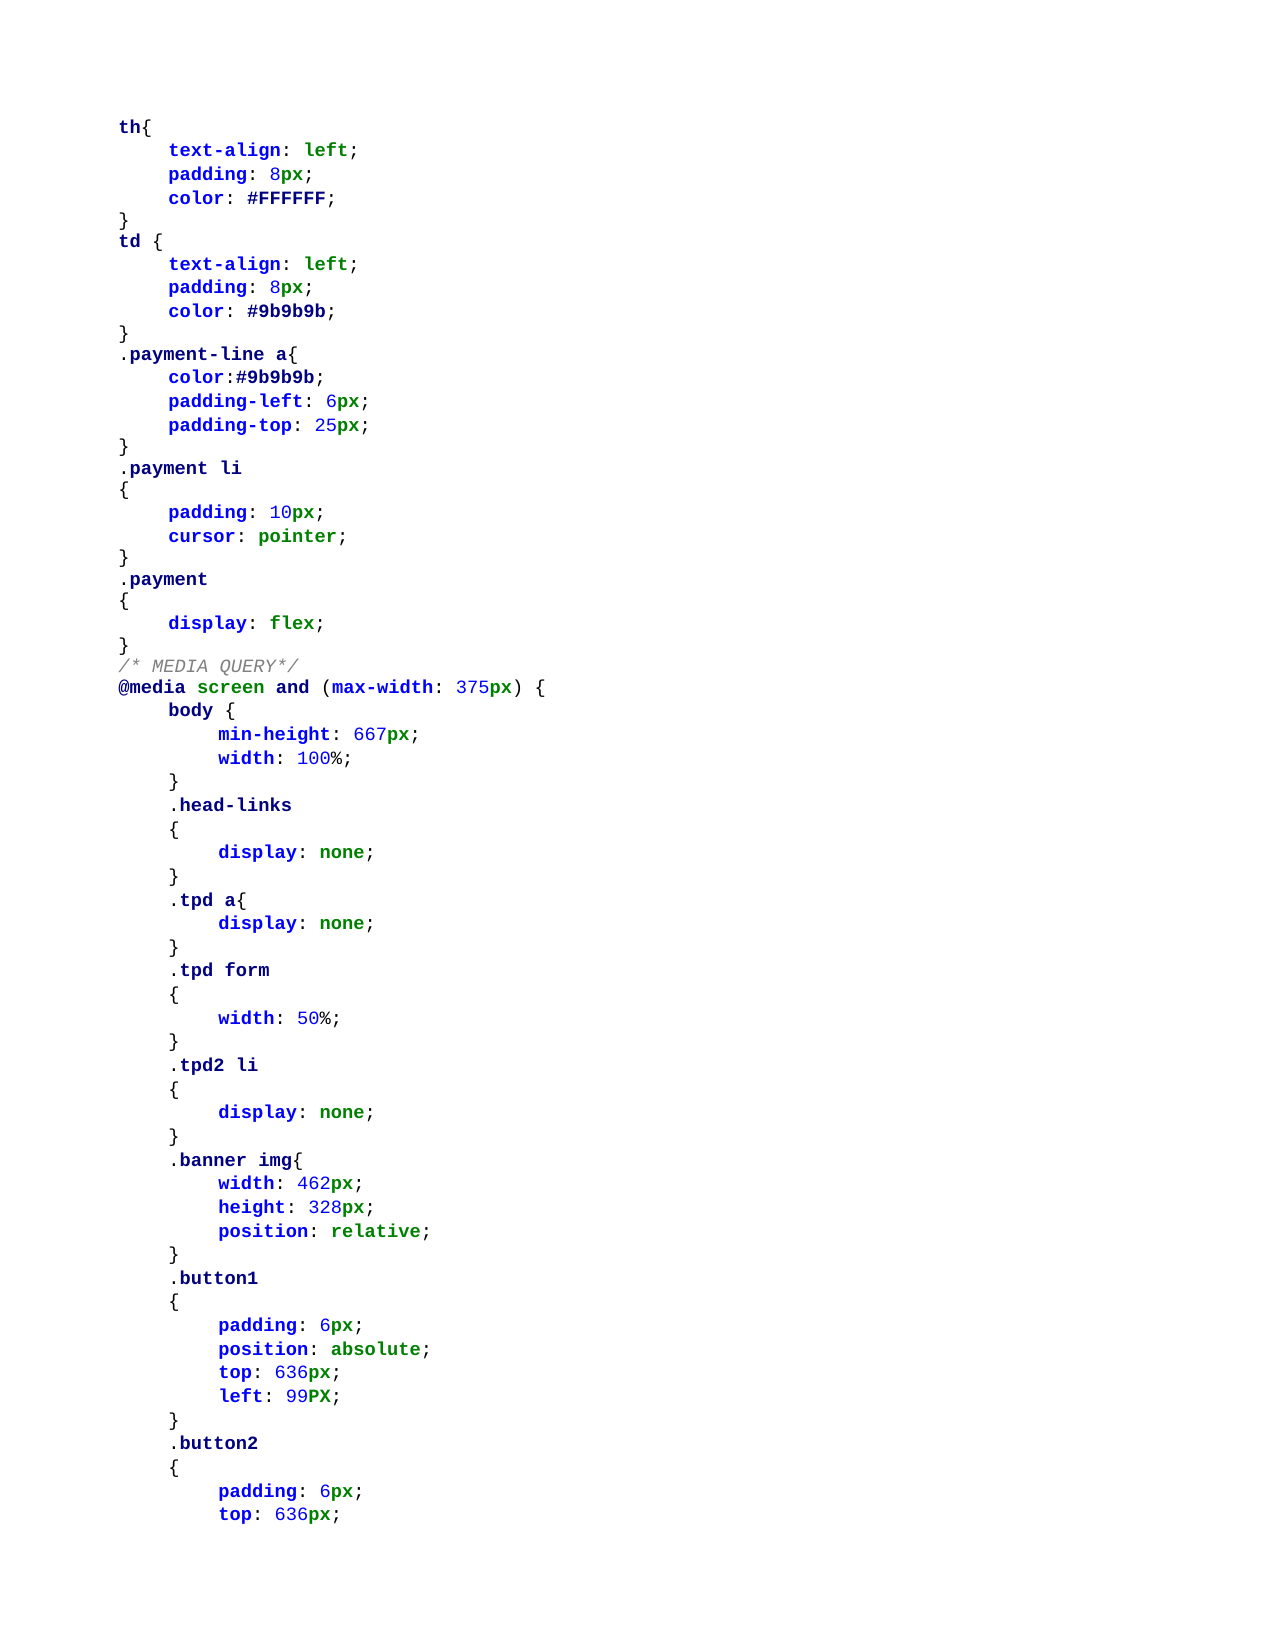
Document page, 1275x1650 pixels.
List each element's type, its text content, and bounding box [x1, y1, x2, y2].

text display: none; [118, 841, 1157, 865]
text { [118, 1291, 1157, 1314]
text .tpd a{ [118, 888, 1157, 912]
text .head-links [118, 794, 1157, 818]
text { [118, 1456, 1157, 1480]
text .payment [118, 569, 1157, 591]
text { [118, 1078, 1157, 1101]
text left: 99PX; [118, 1385, 1157, 1409]
text } [118, 1409, 1157, 1432]
text .banner img{ [118, 1149, 1157, 1172]
text padding-top: 25px; [118, 413, 1157, 437]
text body { [118, 699, 1157, 723]
text cursor: pointer; [118, 524, 1157, 548]
text @media screen and (max-width: 375px) { [118, 678, 1157, 699]
text .payment-line a{ [118, 345, 1157, 366]
text } [118, 770, 1157, 794]
text width: 50%; [118, 1007, 1157, 1030]
text th{ [118, 118, 1157, 139]
text height: 328px; [118, 1196, 1157, 1219]
text padding: 8px; [118, 163, 1157, 187]
text position: absolute; [118, 1338, 1157, 1361]
text { [118, 480, 1157, 501]
text padding: 6px; [118, 1480, 1157, 1503]
text } [118, 936, 1157, 959]
text position: relative; [118, 1219, 1157, 1243]
text top: 636px; [118, 1503, 1157, 1527]
text color:#9b9b9b; [118, 366, 1157, 390]
text { [118, 591, 1157, 612]
text display: flex; [118, 612, 1157, 636]
text padding: 6px; [118, 1314, 1157, 1338]
text .button1 [118, 1267, 1157, 1291]
text { [118, 983, 1157, 1007]
text { [118, 818, 1157, 841]
text .tpd2 li [118, 1054, 1157, 1078]
text color: #9b9b9b; [118, 300, 1157, 324]
text padding: 10px; [118, 501, 1157, 524]
text top: 636px; [118, 1361, 1157, 1385]
text width: 462px; [118, 1172, 1157, 1196]
text padding: 8px; [118, 276, 1157, 300]
text .button2 [118, 1432, 1157, 1456]
text color: #FFFFFF; [118, 187, 1157, 210]
text width: 100%; [118, 747, 1157, 770]
text } [118, 865, 1157, 888]
text } [118, 636, 1157, 657]
text text-align: left; [118, 139, 1157, 163]
text } [118, 1030, 1157, 1054]
text display: none; [118, 1101, 1157, 1125]
text .payment li [118, 458, 1157, 480]
text td { [118, 232, 1157, 253]
text display: none; [118, 912, 1157, 936]
text } [118, 1243, 1157, 1267]
text } [118, 437, 1157, 458]
text /* MEDIA QUERY*/ [118, 657, 1157, 678]
text .tpd form [118, 959, 1157, 983]
text } [118, 1125, 1157, 1149]
text } [118, 548, 1157, 569]
text padding-left: 6px; [118, 390, 1157, 413]
text min-height: 667px; [118, 723, 1157, 747]
text text-align: left; [118, 253, 1157, 276]
text } [118, 324, 1157, 345]
text } [118, 210, 1157, 232]
